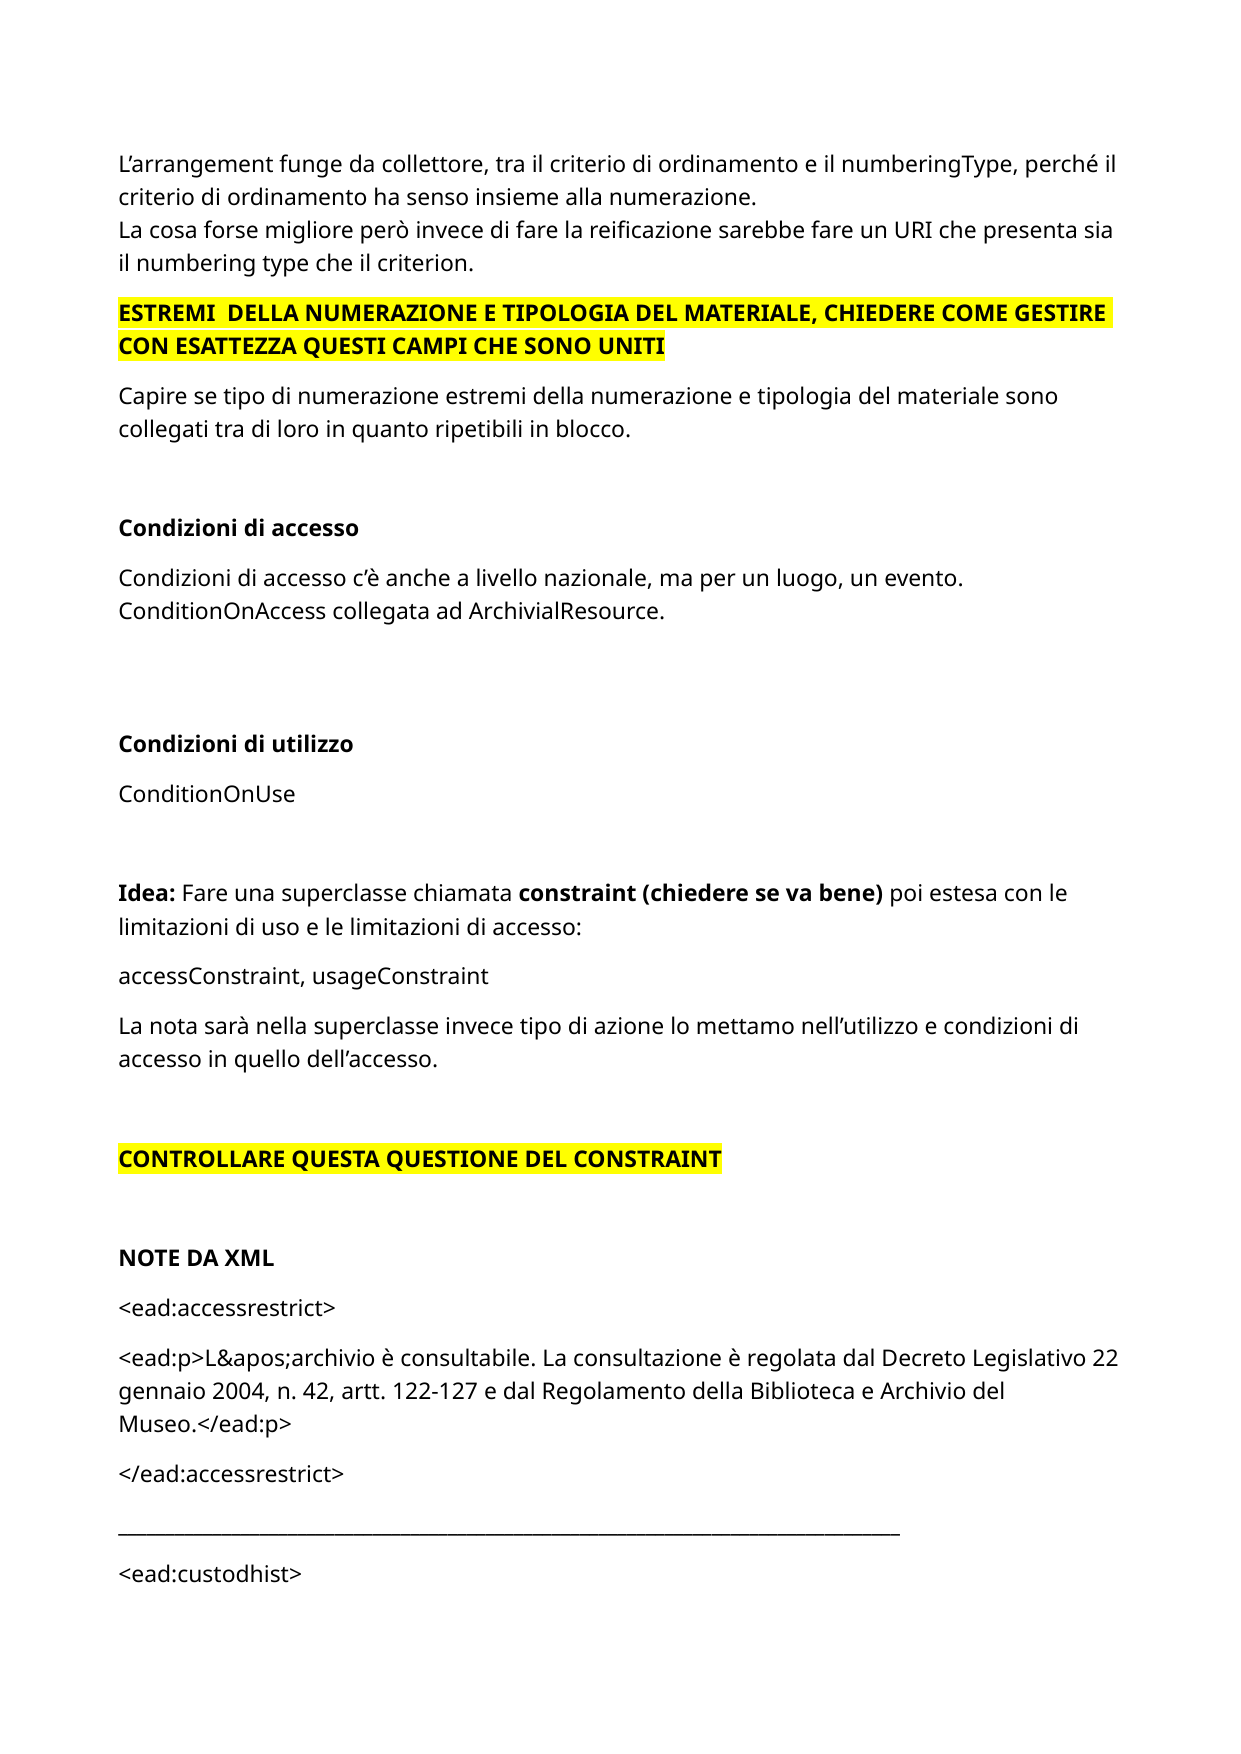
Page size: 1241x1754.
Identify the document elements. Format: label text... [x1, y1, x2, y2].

text ESTREMI DELLA NUMERAZIONE E TIPOLOGIA DEL MATERIALE, CHIEDERE COME GESTIRE CON ESATTEZZA QUESTI CAMPI CHE SONO UNITI [118, 297, 1122, 361]
text Condizioni di accesso [118, 512, 1122, 544]
text </ead:accessrestrict> [118, 1458, 1122, 1489]
text NOTE DA XML [118, 1242, 1122, 1274]
text Condizioni di accesso c’è anche a livello nazionale, ma per un luogo, un evento. ConditionOnAccess collegata ad ArchivialResource. [118, 562, 1122, 660]
text <ead:custodhist> [118, 1558, 1122, 1589]
text Condizioni di utilizzo [118, 728, 1122, 759]
text Idea: Fare una superclasse chiamata constraint (chiedere se va bene) poi estesa con le limitazioni di uso e le limitazioni di accesso: [118, 877, 1122, 942]
text L’arrangement funge da collettore, tra il criterio di ordinamento e il numberingType, perché il criterio di ordinamento ha senso insieme alla numerazione. La cosa forse migliore però invece di fare la reificazione sarebbe fare un URI che presenta sia il numbering type che il criterion. [118, 148, 1122, 278]
text <ead:p>L&apos;archivio è consultabile. La consultazione è regolata dal Decreto Legislativo 22 gennaio 2004, n. 42, artt. 122-127 e dal Regolamento della Biblioteca e Archivio del Museo.</ead:p> [118, 1342, 1122, 1439]
text ConditionOnUse [118, 778, 1122, 809]
text <ead:accessrestrict> [118, 1292, 1122, 1323]
text Capire se tipo di numerazione estremi della numerazione e tipologia del materiale sono collegati tra di loro in quanto ripetibili in blocco. [118, 380, 1122, 444]
text ___________________________________________________________________________________ [118, 1508, 1122, 1539]
text La nota sarà nella superclasse invece tipo di azione lo mettamo nell’utilizzo e condizioni di accesso in quello dell’accesso. [118, 1010, 1122, 1074]
text CONTROLLARE QUESTA QUESTIONE DEL CONSTRAINT [118, 1143, 1122, 1174]
text accessConstraint, usageConstraint [118, 960, 1122, 992]
